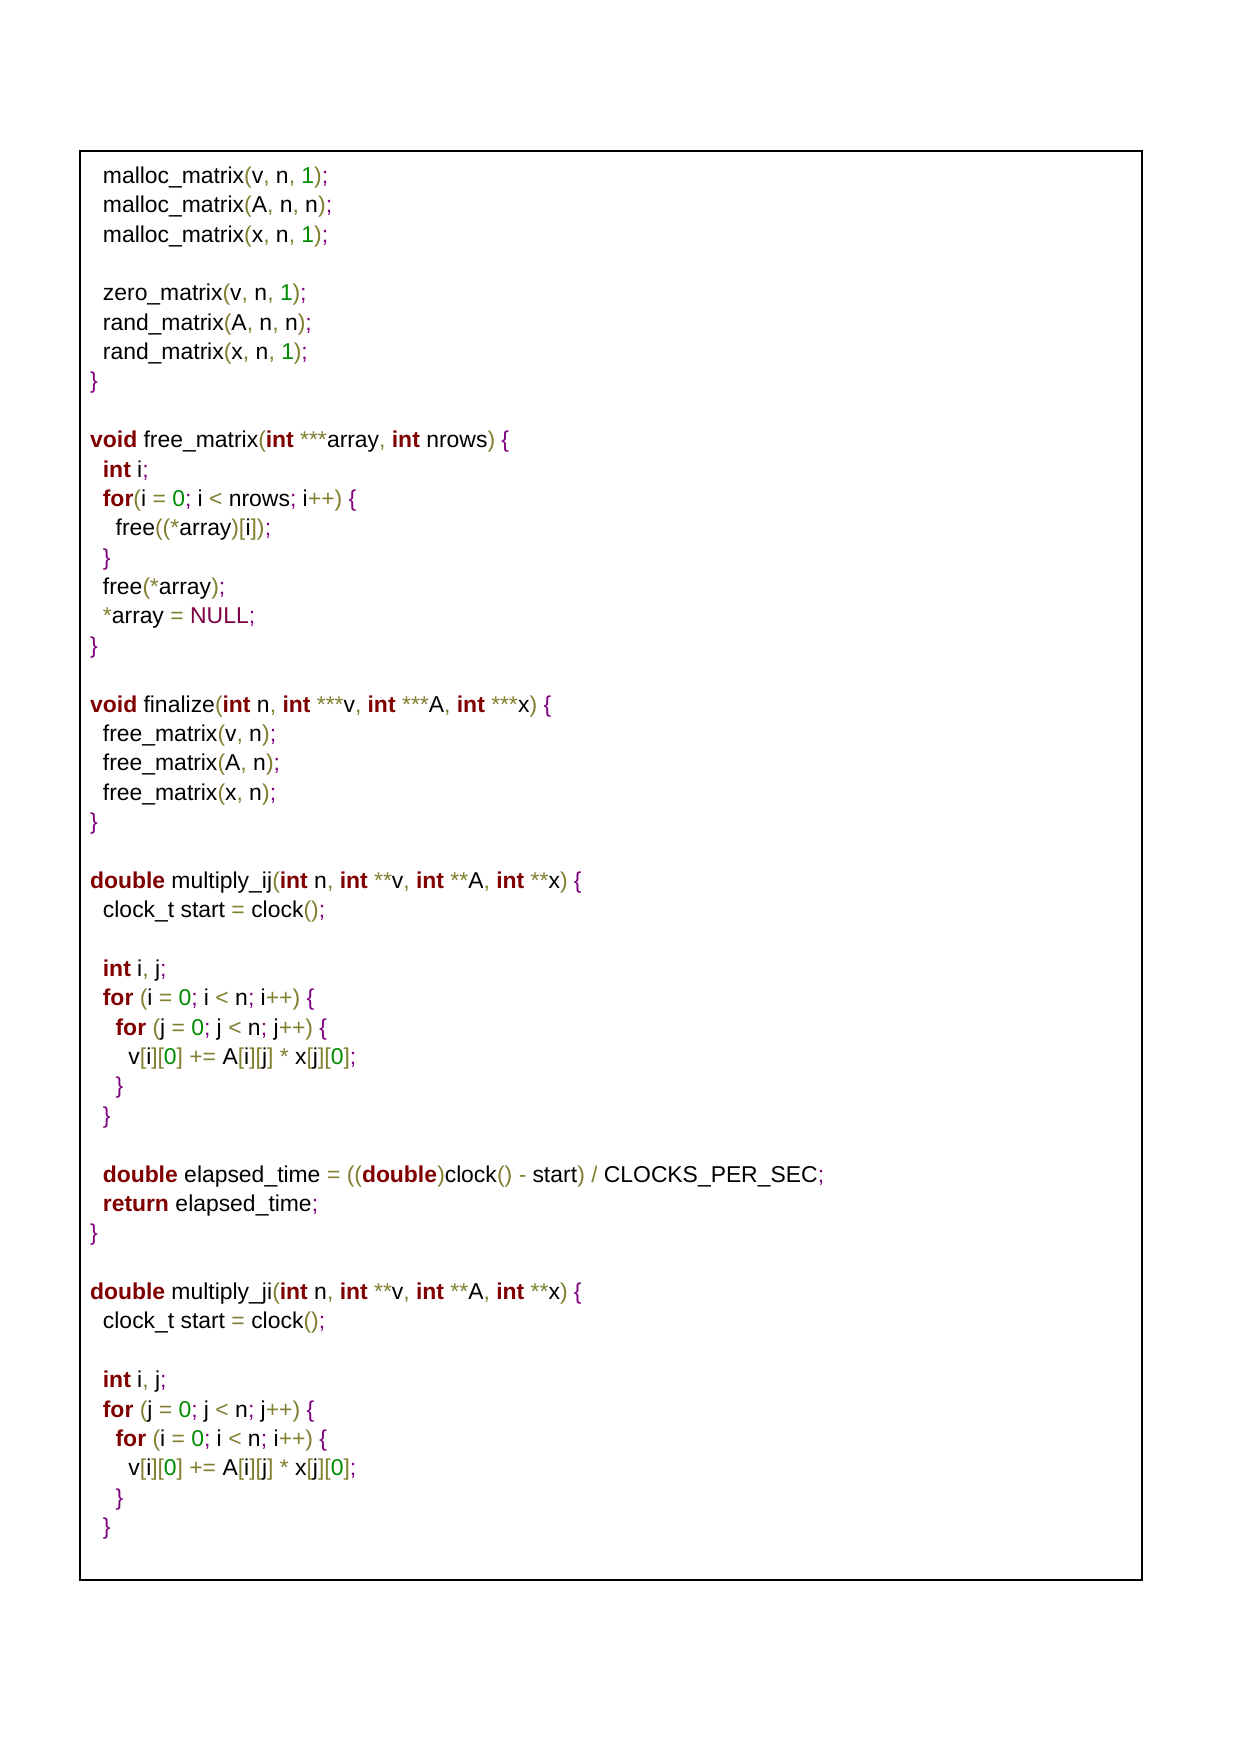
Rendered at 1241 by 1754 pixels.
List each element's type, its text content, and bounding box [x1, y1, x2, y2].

table_cell malloc_matrix(v, n, 1); malloc_matrix(A, n, n); malloc_matrix(x, n, 1); zero_matrix(v, n, 1); rand_matrix(A, n, n); rand_matrix(x, n, 1); } void free_matrix(int ***array, int nrows) { int i; for(i = 0; i < nrows; i++) { free((*array)[i]); } free(*array); *array = NULL; } void finalize(int n, int ***v, int ***A, int ***x) { free_matrix(v, n); free_matrix(A, n); free_matrix(x, n); } double multiply_ij(int n, int **v, int **A, int **x) { clock_t start = clock(); int i, j; for (i = 0; i < n; i++) { for (j = 0; j < n; j++) { v[i][0] += A[i][j] * x[j][0]; } } double elapsed_time = ((double)clock() - start) / CLOCKS_PER_SEC; return elapsed_time; } double multiply_ji(int n, int **v, int **A, int **x) { clock_t start = clock(); int i, j; for (j = 0; j < n; j++) { for (i = 0; i < n; i++) { v[i][0] += A[i][j] * x[j][0]; } } [81, 152, 1141, 1579]
